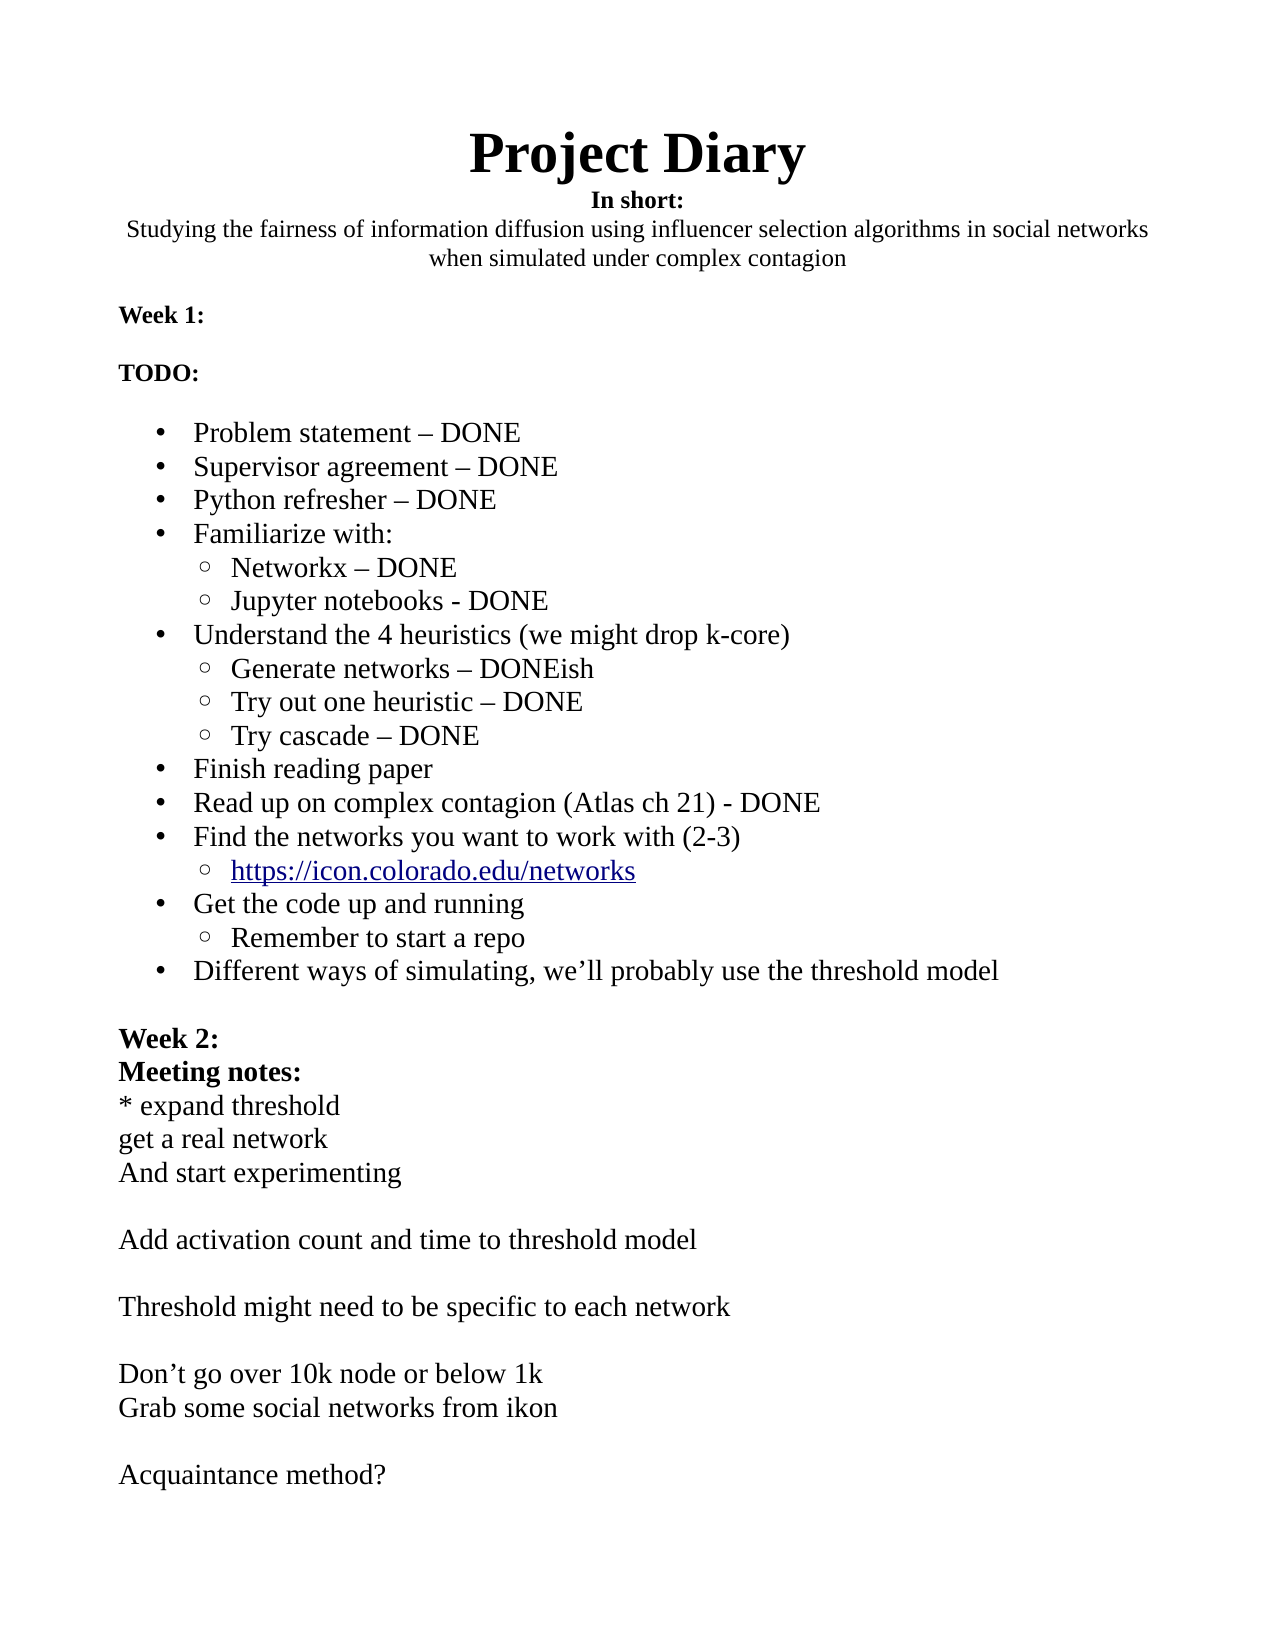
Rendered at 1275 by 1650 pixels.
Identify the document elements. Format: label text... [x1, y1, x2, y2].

text Project Diary [118, 118, 1157, 185]
list Find the networks you want to work with (2-3) [156, 819, 1157, 853]
text Don’t go over 10k node or below 1k [118, 1356, 1157, 1390]
list Jupyter notebooks - DONE [193, 583, 1157, 617]
list Networkx – DONE [193, 550, 1157, 583]
list https://icon.colorado.edu/networks [193, 853, 1157, 886]
text In short: [118, 185, 1157, 214]
text Grab some social networks from ikon [118, 1390, 1157, 1423]
text Meeting notes: [118, 1054, 1157, 1088]
list Python refresher – DONE [156, 482, 1157, 516]
list Different ways of simulating, we’ll probably use the threshold model [156, 953, 1157, 987]
text TODO: [118, 358, 1157, 386]
list Remember to start a repo [193, 920, 1157, 953]
list Finish reading paper [156, 752, 1157, 785]
list Familiarize with: [156, 516, 1157, 550]
text Week 1: [118, 300, 1157, 329]
text Studying the fairness of information diffusion using influencer selection algorithms in social networks when simulated under complex contagion [118, 214, 1157, 271]
text get a real network [118, 1121, 1157, 1155]
list Generate networks – DONEish [193, 651, 1157, 684]
list Understand the 4 heuristics (we might drop k-core) [156, 617, 1157, 651]
text Acquaintance method? [118, 1457, 1157, 1490]
text Threshold might need to be specific to each network [118, 1289, 1157, 1323]
list Supervisor agreement – DONE [156, 449, 1157, 482]
list Try cascade – DONE [193, 718, 1157, 752]
list Problem statement – DONE [156, 415, 1157, 449]
list Try out one heuristic – DONE [193, 684, 1157, 718]
text Add activation count and time to threshold model [118, 1222, 1157, 1256]
list Read up on complex contagion (Atlas ch 21) - DONE [156, 785, 1157, 819]
text * expand threshold [118, 1088, 1157, 1121]
text Week 2: [118, 1021, 1157, 1054]
text And start experimenting [118, 1155, 1157, 1188]
list Get the code up and running [156, 886, 1157, 920]
